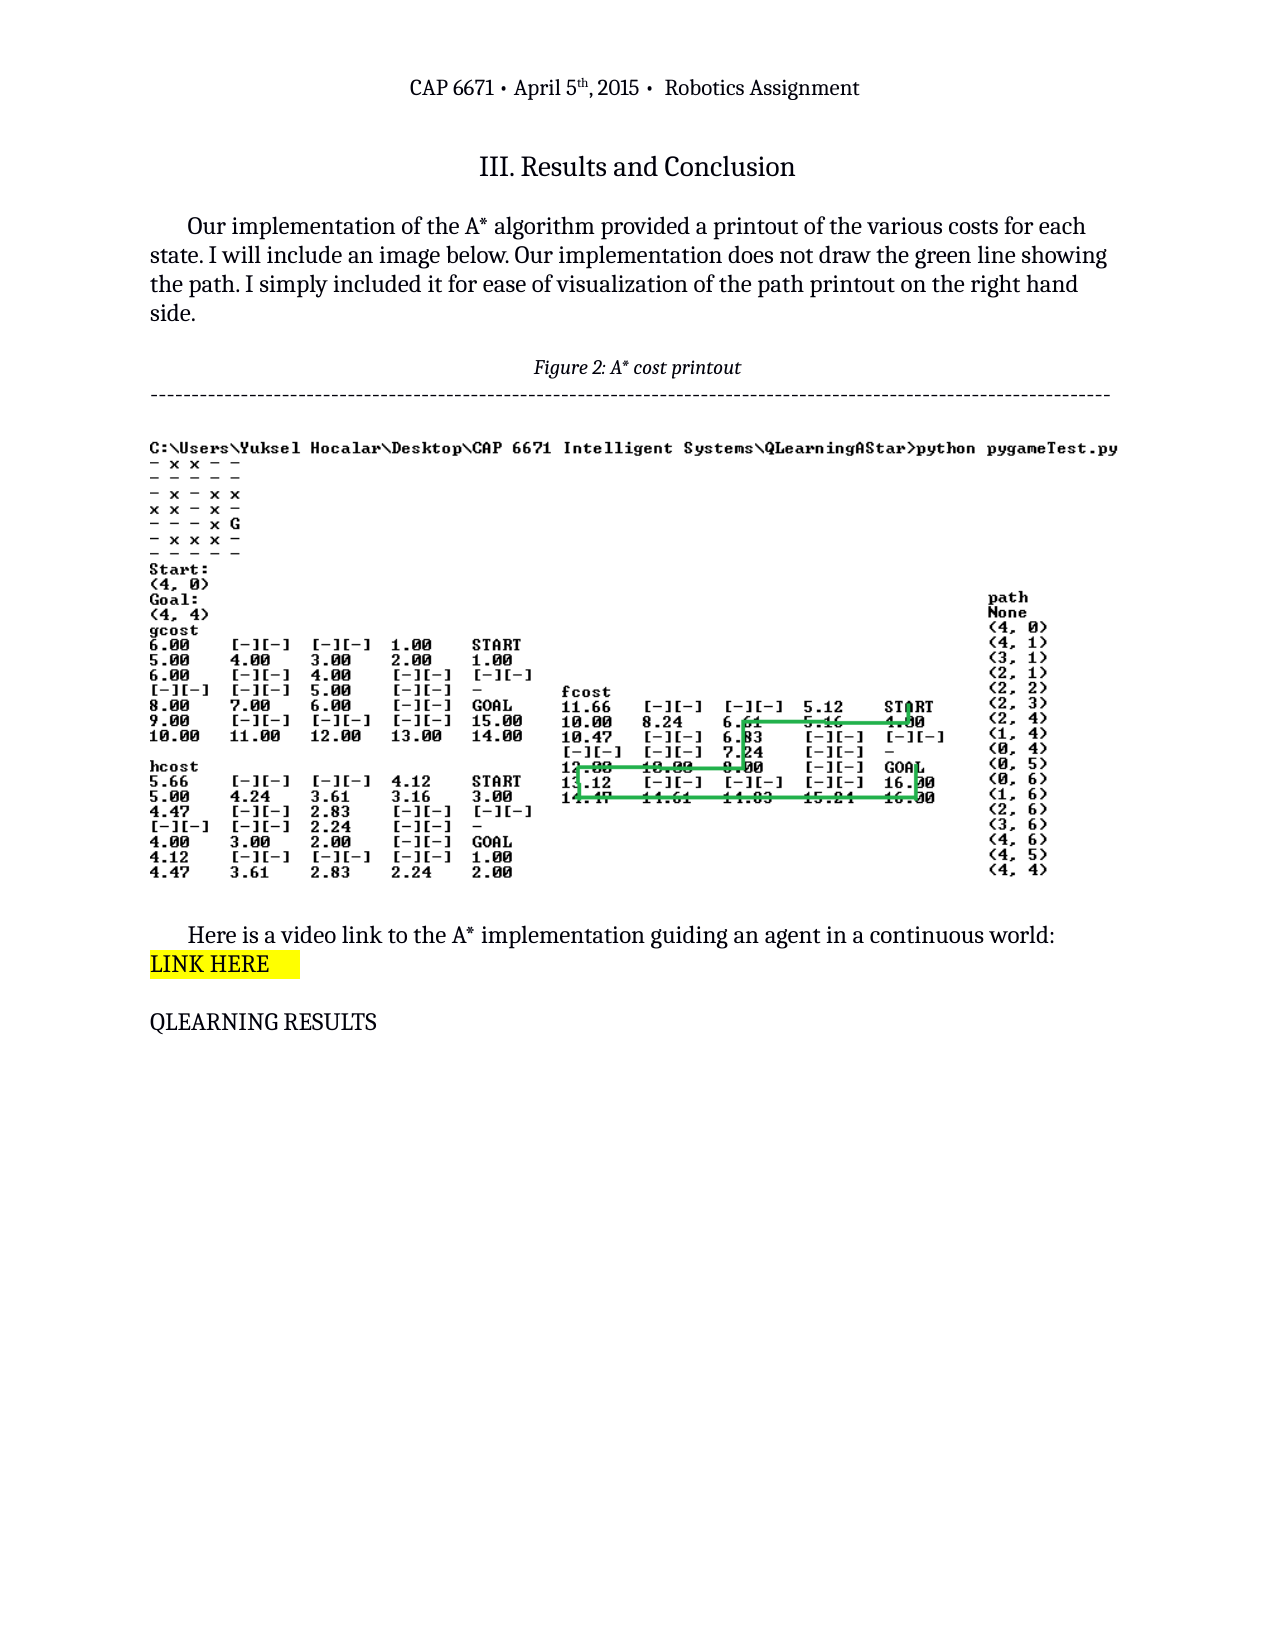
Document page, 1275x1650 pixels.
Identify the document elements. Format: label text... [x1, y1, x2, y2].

text LINK HERE [150, 950, 1125, 979]
text Our implementation of the A* algorithm provided a printout of the various costs for each state. I will include an image below. Our implementation does not draw the green line showing the path. I simply included it for ease of visualization of the path printout on the right hand side. [150, 212, 1125, 327]
text Figure 2: A* cost printout [150, 356, 1125, 380]
picture [150, 437, 1125, 922]
text Here is a video link to the A* implementation guiding an agent in a continuous world: [150, 922, 1125, 950]
text III. Results and Conclusion [150, 150, 1125, 183]
text --------------------------------------------------------------------------------------------------------------------- [150, 380, 1125, 409]
text QLEARNING RESULTS [150, 1007, 1125, 1036]
